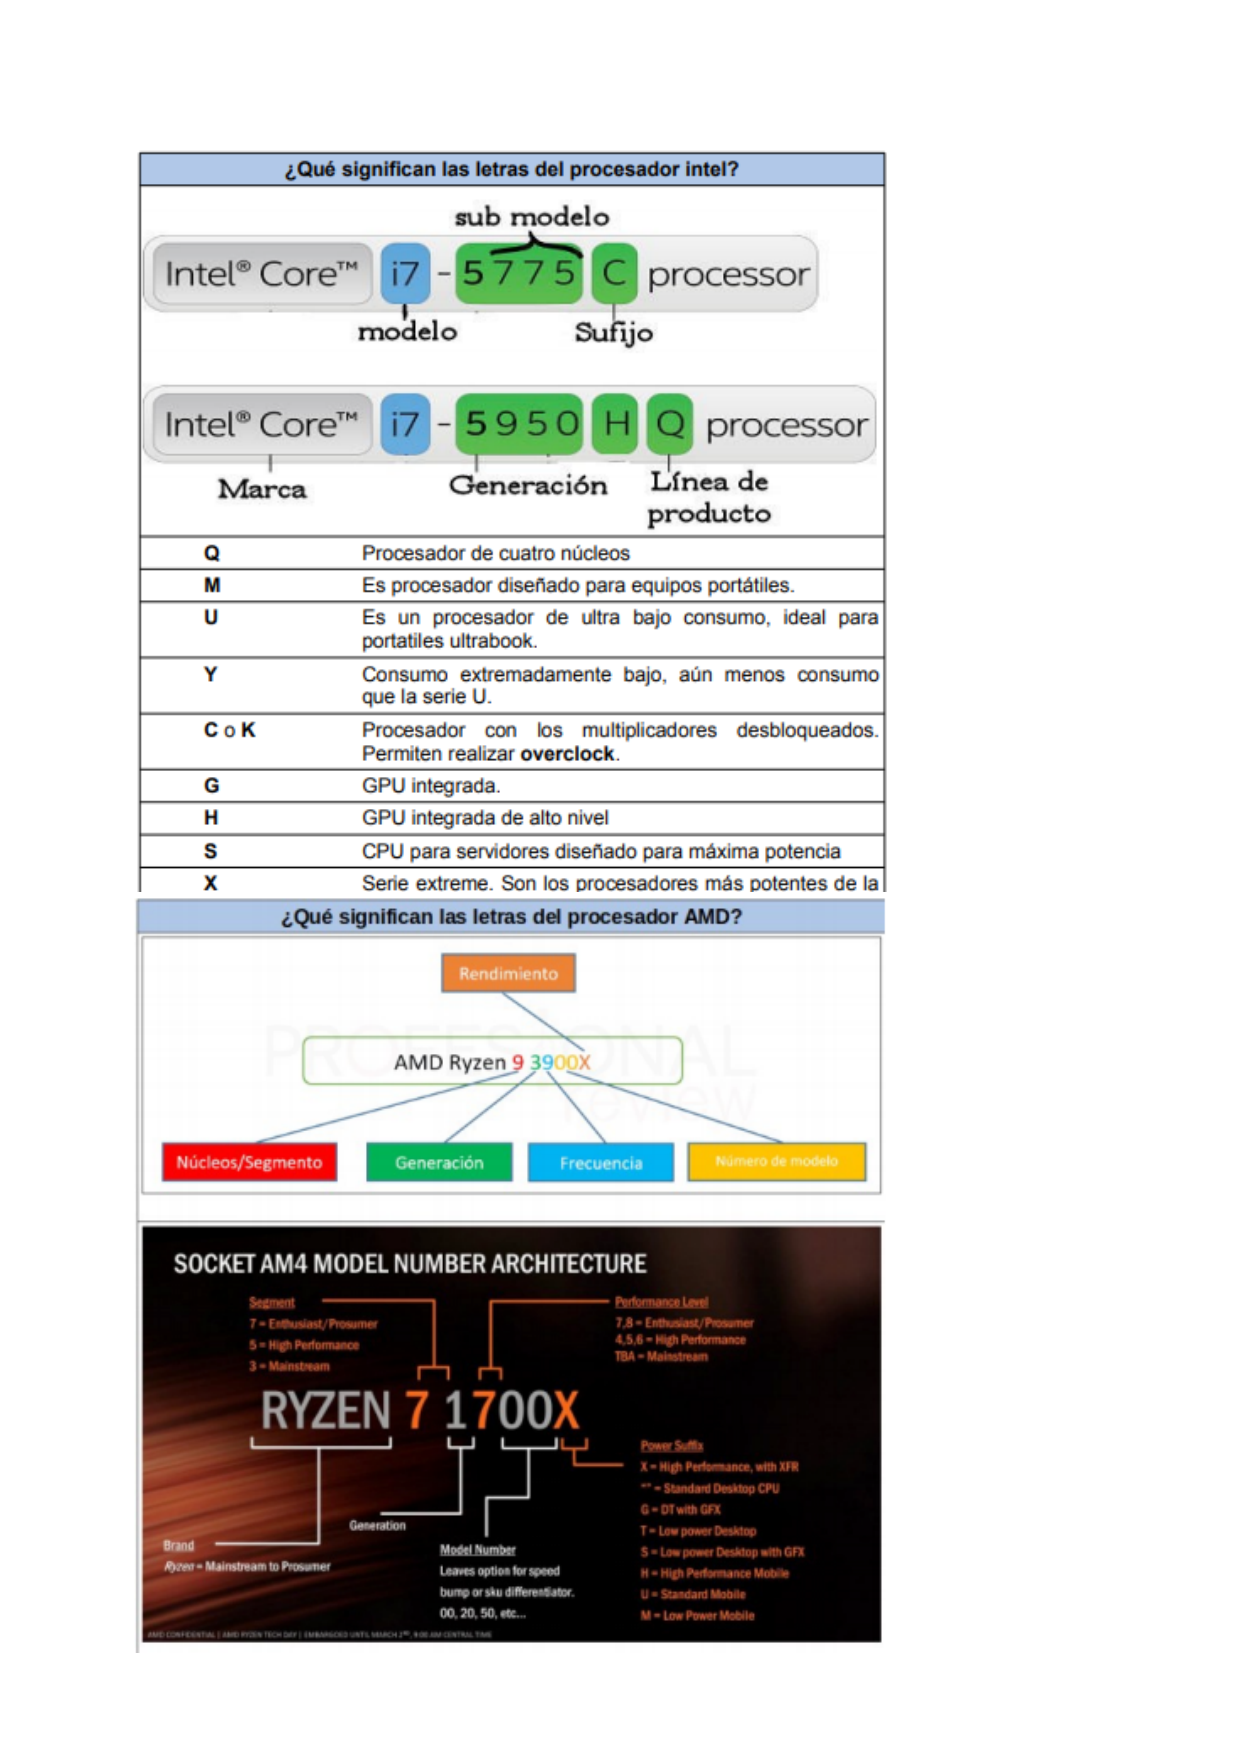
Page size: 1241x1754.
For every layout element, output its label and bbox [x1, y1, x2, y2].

picture [133, 146, 897, 1653]
